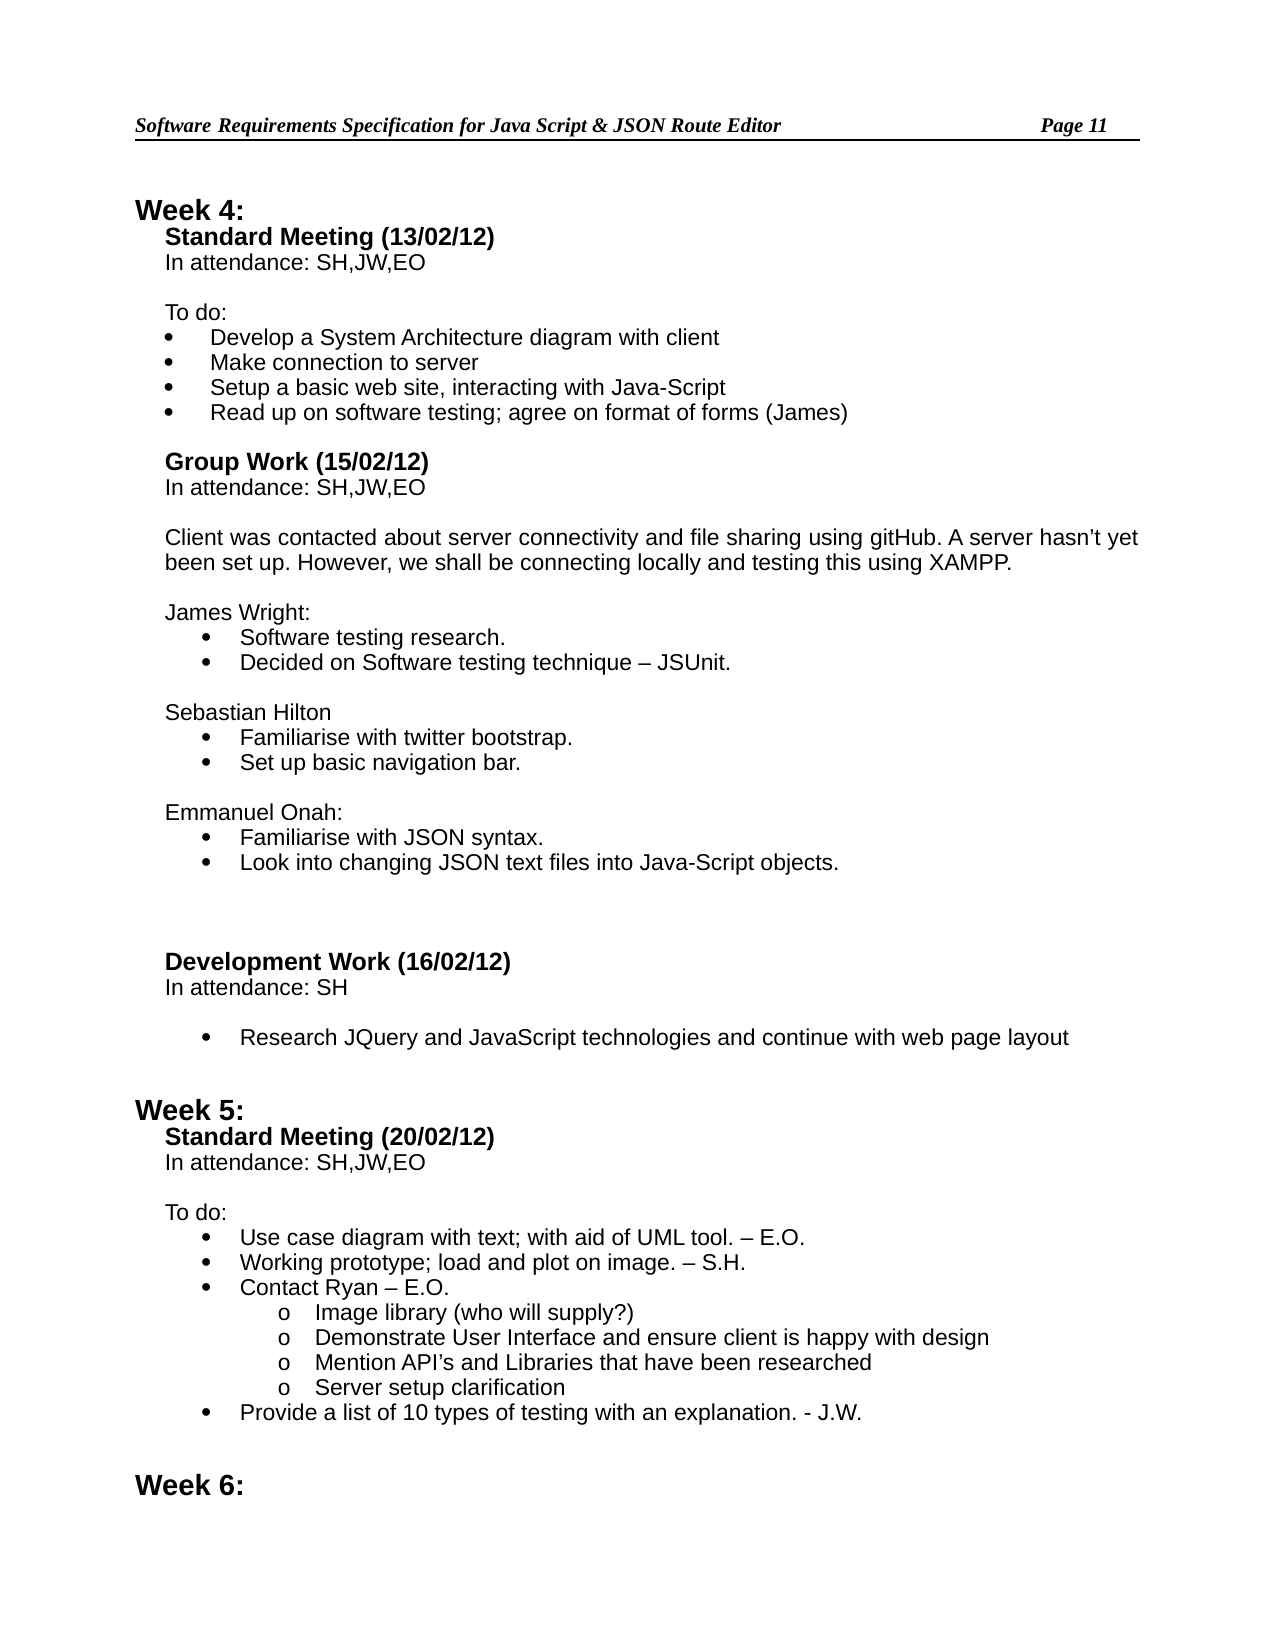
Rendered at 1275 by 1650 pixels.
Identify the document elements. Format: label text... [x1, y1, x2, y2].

text Emmanuel Onah: [135, 800, 1140, 825]
text Client was contacted about server connectivity and file sharing using gitHub. A server hasn’t yet been set up. However, we shall be connecting locally and testing this using XAMPP. [164, 525, 1140, 575]
list Research JQuery and JavaScript technologies and continue with web page layout [202, 1025, 1140, 1050]
text Standard Meeting (13/02/12) [135, 225, 1140, 250]
text Week 6: [135, 1475, 1140, 1500]
text To do: [135, 1200, 1140, 1225]
text To do: [135, 300, 1140, 325]
list Server setup clarification [277, 1375, 1140, 1400]
list Develop a System Architecture diagram with client [135, 325, 1140, 350]
list Software testing research. [202, 625, 1140, 650]
list Read up on software testing; agree on format of forms (James) [135, 400, 1140, 425]
text Sebastian Hilton [135, 700, 1140, 725]
text In attendance: SH,JW,EO [135, 250, 1140, 275]
list Set up basic navigation bar. [202, 750, 1140, 775]
list Look into changing JSON text files into Java-Script objects. [202, 850, 1140, 875]
text In attendance: SH,JW,EO [135, 475, 1140, 500]
list Familiarise with JSON syntax. [202, 825, 1140, 850]
text Week 4: [135, 200, 1140, 225]
list Provide a list of 10 types of testing with an explanation. - J.W. [202, 1400, 1140, 1425]
text Week 5: [135, 1100, 1140, 1125]
list Familiarise with twitter bootstrap. [202, 725, 1140, 750]
list Working prototype; load and plot on image. – S.H. [202, 1250, 1140, 1275]
text Development Work (16/02/12) [135, 950, 1140, 975]
text In attendance: SH [135, 975, 1140, 1000]
list Image library (who will supply?) [277, 1300, 1140, 1325]
list Decided on Software testing technique – JSUnit. [202, 650, 1140, 675]
list Setup a basic web site, interacting with Java-Script [135, 375, 1140, 400]
list Contact Ryan – E.O. [202, 1275, 1140, 1300]
text James Wright: [135, 600, 1140, 625]
text Standard Meeting (20/02/12) [135, 1125, 1140, 1150]
list Use case diagram with text; with aid of UML tool. – E.O. [202, 1225, 1140, 1250]
text Group Work (15/02/12) [135, 450, 1140, 475]
text In attendance: SH,JW,EO [135, 1150, 1140, 1175]
list Demonstrate User Interface and ensure client is happy with design [277, 1325, 1140, 1350]
list Mention API’s and Libraries that have been researched [277, 1350, 1140, 1375]
list Make connection to server [135, 350, 1140, 375]
